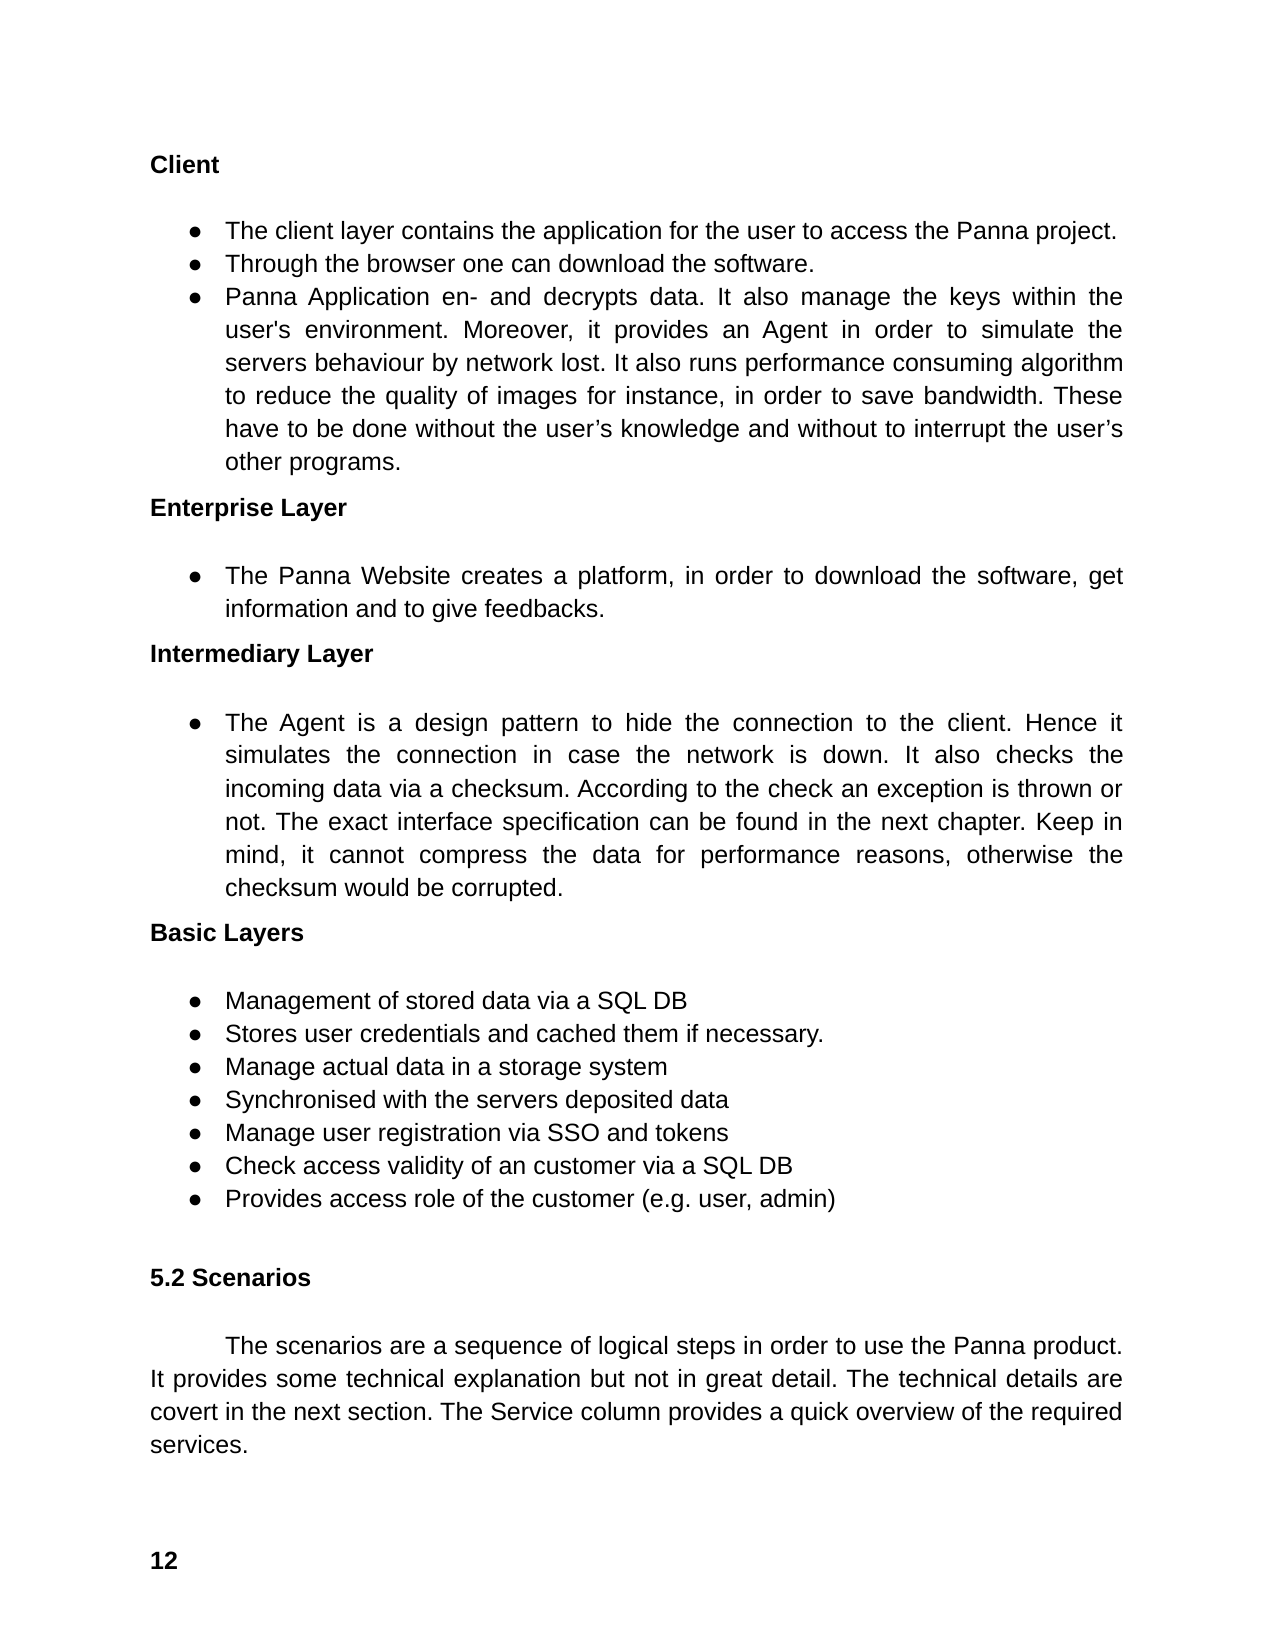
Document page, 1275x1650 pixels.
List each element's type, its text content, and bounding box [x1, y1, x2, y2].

list The client layer contains the application for the user to access the Panna project. [187, 216, 1125, 245]
list Management of stored data via a SQL DB [187, 986, 1125, 1015]
subtitle 5.2 Scenarios [150, 1263, 1125, 1292]
list Stores user credentials and cached them if necessary. [187, 1019, 1125, 1048]
text Client [150, 150, 1125, 179]
text The scenarios are a sequence of logical steps in order to use the Panna product. It provides some technical explanation but not in great detail. The technical details are covert in the next section. The Service column provides a quick overview of the required services. [150, 1331, 1125, 1459]
list The Panna Website creates a platform, in order to download the software, get information and to give feedbacks. [187, 561, 1125, 623]
list Provides access role of the customer (e.g. user, admin) [187, 1184, 1125, 1213]
text Enterprise Layer [150, 493, 1125, 521]
list The Agent is a design pattern to hide the connection to the client. Hence it simulates the connection in case the network is down. It also checks the incoming data via a checksum. According to the check an exception is thrown or not. The exact interface specification can be found in the next chapter. Keep in mind, it cannot compress the data for performance reasons, otherwise the checksum would be corrupted. [187, 707, 1125, 901]
text Basic Layers [150, 918, 1125, 947]
list Manage actual data in a storage system [187, 1052, 1125, 1081]
text Intermediary Layer [150, 639, 1125, 668]
list Panna Application en- and decrypts data. It also manage the keys within the user's environment. Moreover, it provides an Agent in order to simulate the servers behaviour by network lost. It also runs performance consuming algorithm to reduce the quality of images for instance, in order to save bandwidth. These have to be done without the user’s knowledge and without to interrupt the user’s other programs. [187, 282, 1125, 476]
list Through the browser one can download the software. [187, 249, 1125, 278]
list Synchronised with the servers deposited data [187, 1085, 1125, 1114]
list Manage user registration via SSO and tokens [187, 1118, 1125, 1147]
list Check access validity of an customer via a SQL DB [187, 1151, 1125, 1180]
